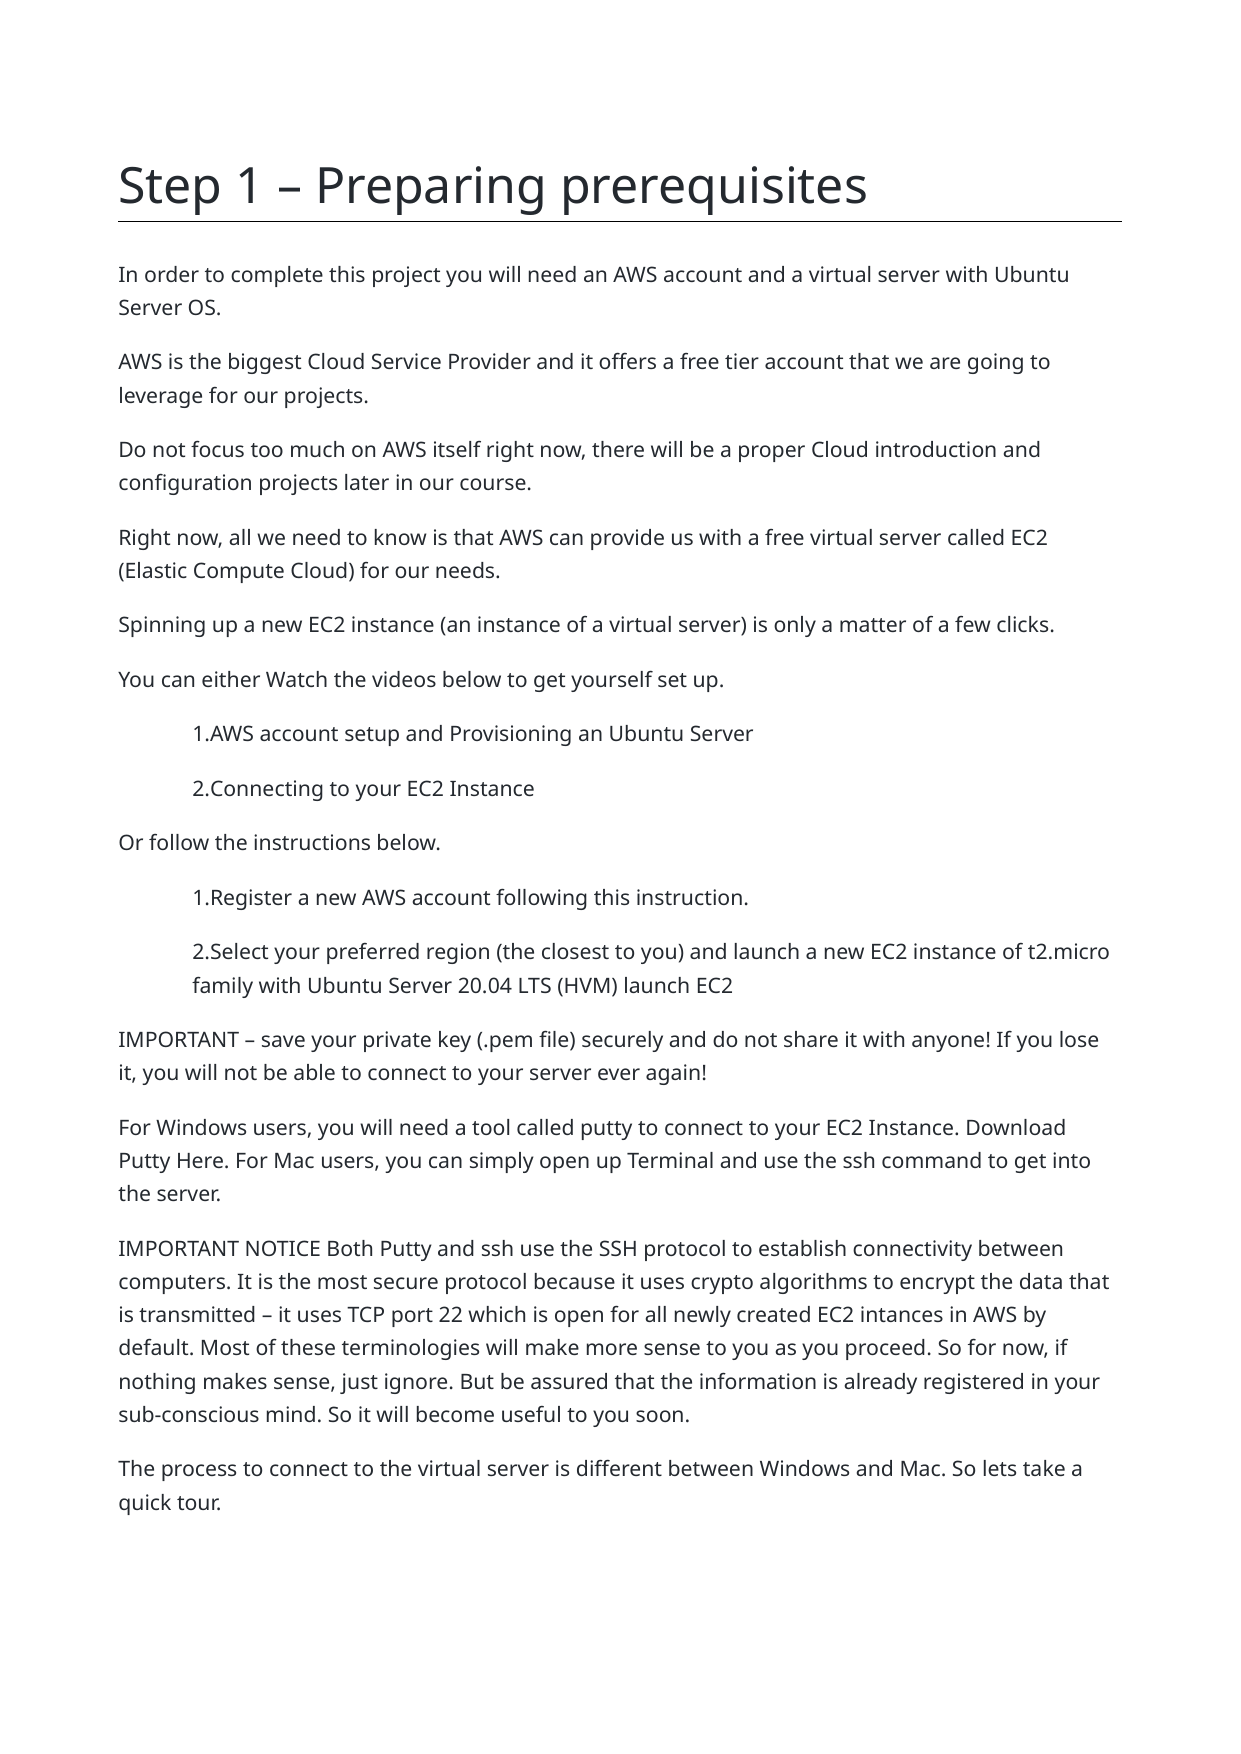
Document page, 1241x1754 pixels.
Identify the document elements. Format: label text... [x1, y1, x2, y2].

text You can either Watch the videos below to get yourself set up. [118, 665, 1122, 694]
text Right now, all we need to know is that AWS can provide us with a free virtual server called EC2 (Elastic Compute Cloud) for our needs. [118, 522, 1122, 585]
text The process to connect to the virtual server is different between Windows and Mac. So lets take a quick tour. [118, 1454, 1122, 1516]
text AWS is the biggest Cloud Service Provider and it offers a free tier account that we are going to leverage for our projects. [118, 347, 1122, 409]
text Spinning up a new EC2 instance (an instance of a virtual server) is only a matter of a few clicks. [118, 610, 1122, 639]
text Or follow the instructions below. [118, 828, 1122, 857]
text Do not focus too much on AWS itself right now, there will be a proper Cloud introduction and configuration projects later in our course. [118, 435, 1122, 497]
list AWS account setup and Provisioning an Ubuntu Server [118, 719, 1122, 748]
text In order to complete this project you will need an AWS account and a virtual server with Ubuntu Server OS. [118, 259, 1122, 322]
subtitle Step 1 – Preparing prerequisites [118, 150, 1122, 221]
list Connecting to your EC2 Instance [118, 774, 1122, 803]
list Register a new AWS account following this instruction. [118, 883, 1122, 912]
list Select your preferred region (the closest to you) and launch a new EC2 instance of t2.micro family with Ubuntu Server 20.04 LTS (HVM) launch EC2 [118, 937, 1122, 999]
text IMPORTANT NOTICE Both Putty and ssh use the SSH protocol to establish connectivity between computers. It is the most secure protocol because it uses crypto algorithms to encrypt the data that is transmitted – it uses TCP port 22 which is open for all newly created EC2 intances in AWS by default. Most of these terminologies will make more sense to you as you proceed. So for now, if nothing makes sense, just ignore. But be assured that the information is already registered in your sub-conscious mind. So it will become useful to you soon. [118, 1233, 1122, 1428]
text For Windows users, you will need a tool called putty to connect to your EC2 Instance. Download Putty Here. For Mac users, you can simply open up Terminal and use the ssh command to get into the server. [118, 1112, 1122, 1208]
text IMPORTANT – save your private key (.pem file) securely and do not share it with anyone! If you lose it, you will not be able to connect to your server ever again! [118, 1025, 1122, 1087]
